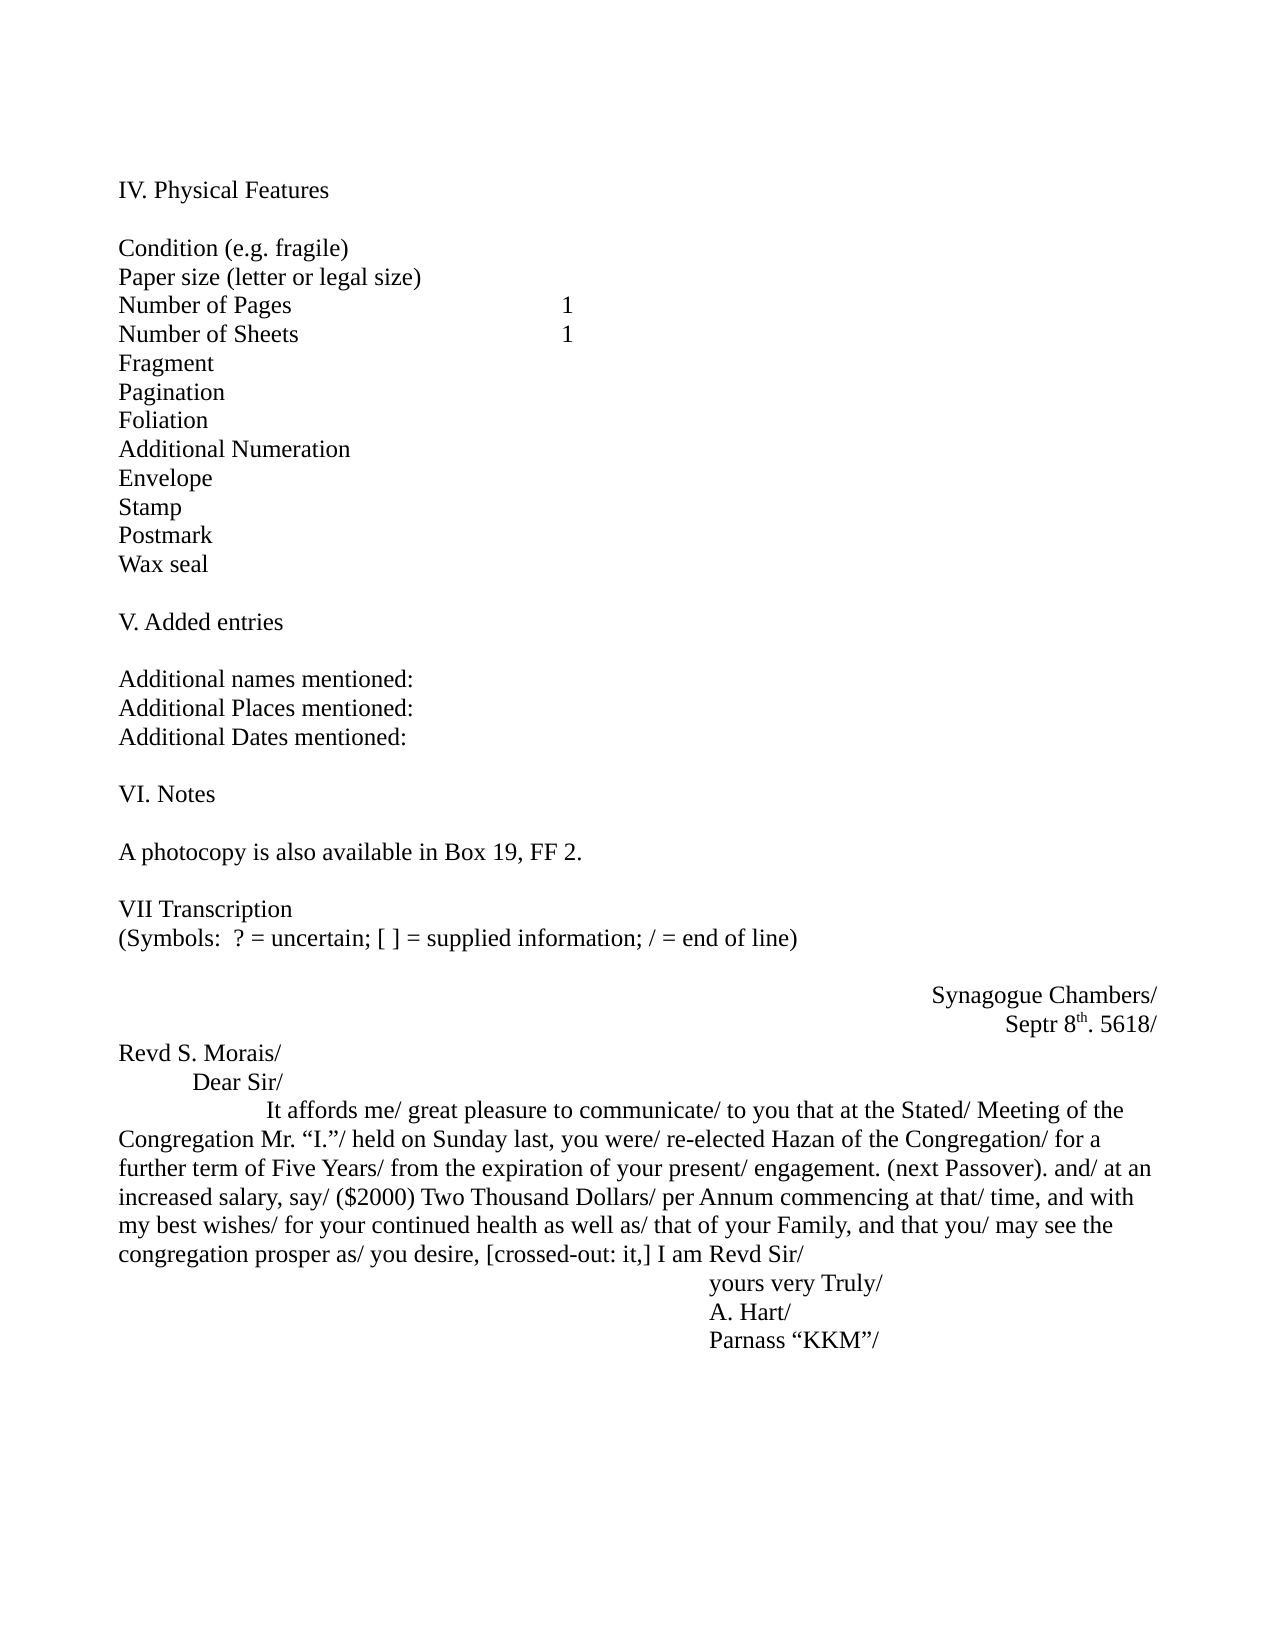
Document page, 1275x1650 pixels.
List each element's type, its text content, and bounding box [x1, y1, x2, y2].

text Additional Numeration [118, 434, 1157, 463]
text Postmark [118, 521, 1157, 549]
text Synagogue Chambers/ [118, 981, 1157, 1009]
text VI. Notes [118, 779, 1157, 808]
text Additional Places mentioned: [118, 693, 1157, 722]
text VII Transcription [118, 894, 1157, 923]
text A. Hart/ [118, 1297, 1157, 1326]
text Number of Sheets 1 [118, 319, 1157, 348]
text Foliation [118, 406, 1157, 434]
text Stamp [118, 492, 1157, 521]
text Paper size (letter or legal size) [118, 262, 1157, 291]
text Additional names mentioned: [118, 664, 1157, 693]
text Septr 8th. 5618/ [118, 1009, 1157, 1038]
text V. Added entries [118, 607, 1157, 636]
text It affords me/ great pleasure to communicate/ to you that at the Stated/ Meeting of the Congregation Mr. “I.”/ held on Sunday last, you were/ re-elected Hazan of the Congregation/ for a further term of Five Years/ from the expiration of your present/ engagement. (next Passover). and/ at an increased salary, say/ ($2000) Two Thousand Dollars/ per Annum commencing at that/ time, and with my best wishes/ for your continued health as well as/ that of your Family, and that you/ may see the congregation prosper as/ you desire, [crossed-out: it,] I am Revd Sir/ [118, 1096, 1157, 1268]
text Pagination [118, 377, 1157, 406]
text A photocopy is also available in Box 19, FF 2. [118, 837, 1157, 866]
text Revd S. Morais/ [118, 1038, 1157, 1067]
text Wax seal [118, 549, 1157, 578]
text Envelope [118, 463, 1157, 492]
text Dear Sir/ [118, 1067, 1157, 1096]
text Condition (e.g. fragile) [118, 233, 1157, 262]
text yours very Truly/ [118, 1268, 1157, 1297]
text IV. Physical Features [118, 176, 1157, 204]
text Fragment [118, 348, 1157, 377]
text Parnass “KKM”/ [118, 1326, 1157, 1354]
text Number of Pages 1 [118, 291, 1157, 319]
text Additional Dates mentioned: [118, 722, 1157, 751]
text (Symbols: ? = uncertain; [ ] = supplied information; / = end of line) [118, 923, 1157, 952]
